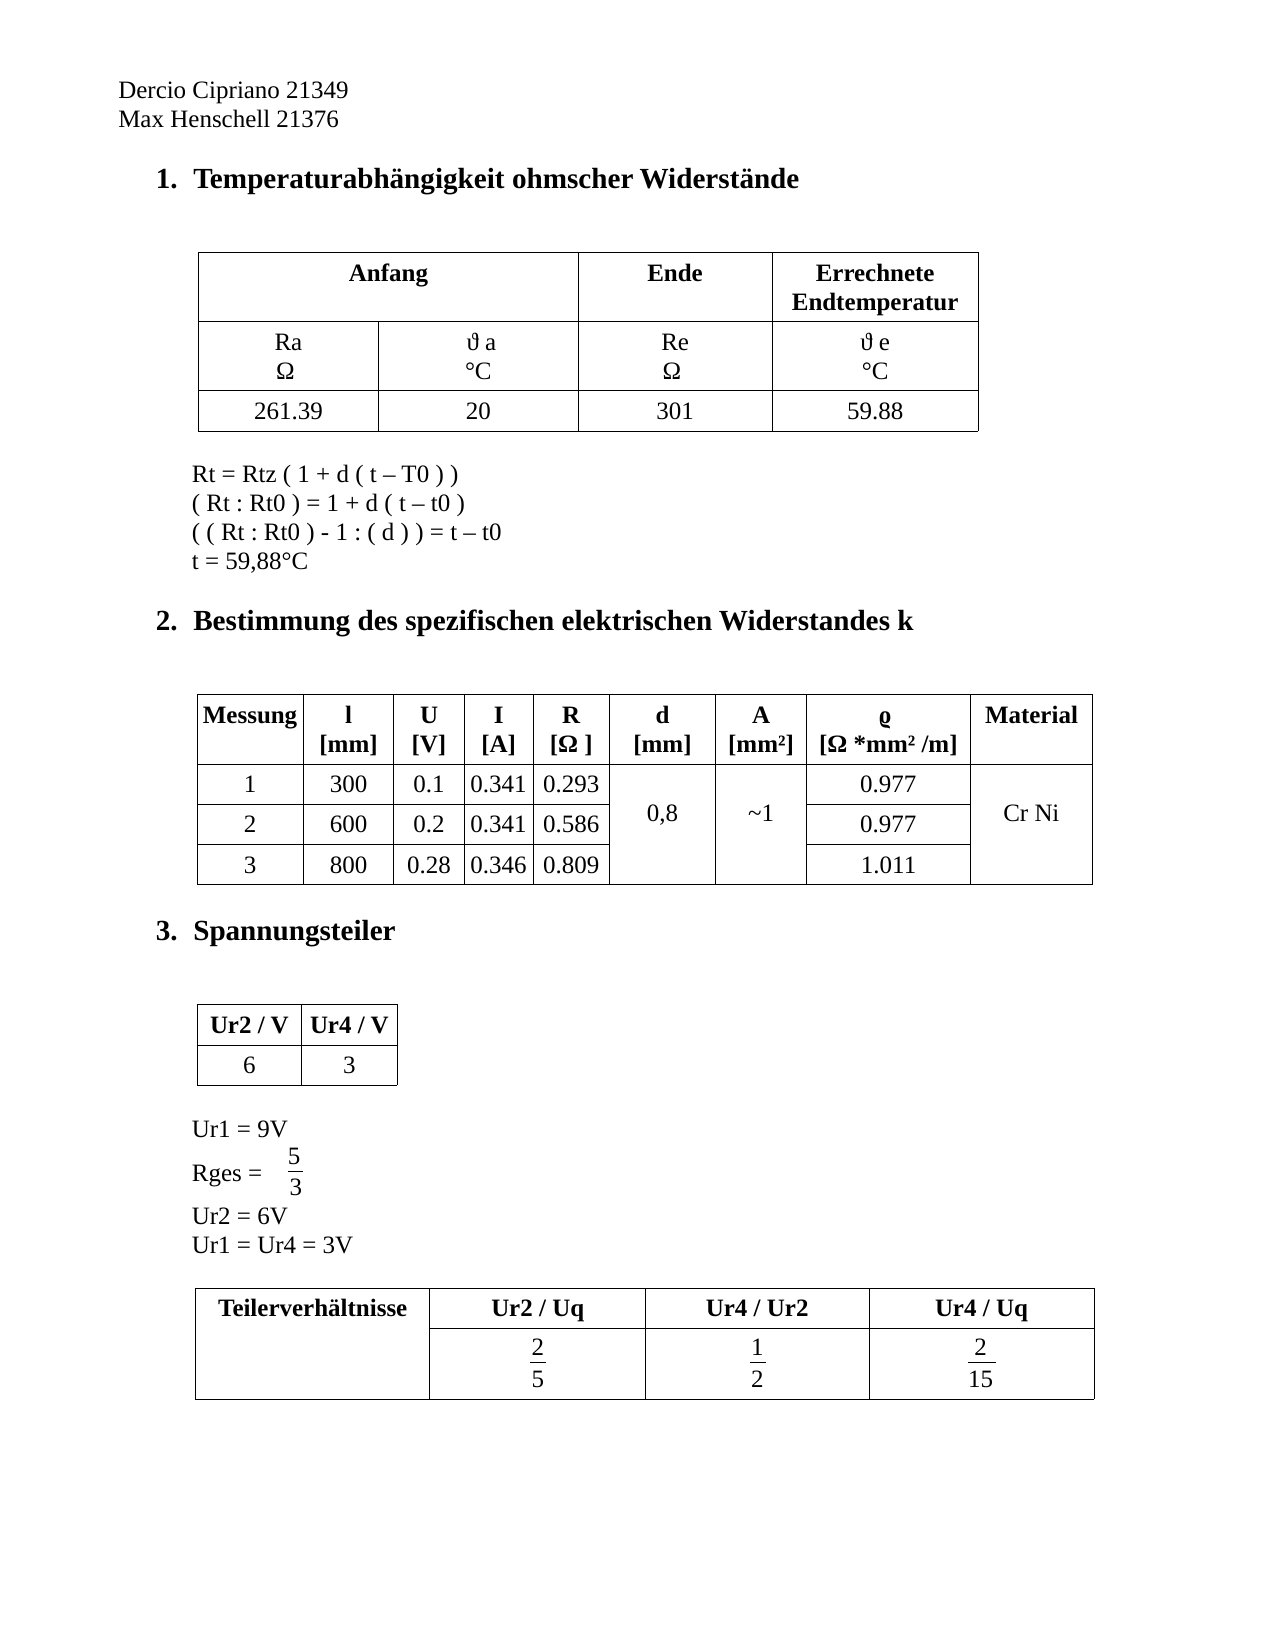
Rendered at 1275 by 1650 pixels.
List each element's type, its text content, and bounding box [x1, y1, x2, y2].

table_header Ur2 / Uq [430, 1289, 645, 1328]
table_header A [mm²] [716, 695, 806, 763]
table_cell 600 [304, 805, 393, 844]
table_header d [mm] [610, 695, 715, 763]
table_header U [V] [394, 695, 464, 763]
table_cell 0,586 [534, 805, 609, 844]
table_cell [870, 1329, 1094, 1398]
table_cell ϑ e °C [773, 322, 978, 390]
table_cell [646, 1329, 869, 1398]
text ( Rt : Rt0 ) = 1 + d ( t – t0 ) [118, 488, 1157, 517]
table_cell 2 [198, 805, 303, 844]
table_header Anfang [199, 253, 578, 321]
table_cell 0,977 [807, 765, 970, 804]
table_cell [430, 1329, 645, 1398]
table_cell 0,346 [465, 845, 533, 884]
table_cell Ra Ω [199, 322, 378, 390]
table_header Messung [198, 695, 303, 763]
table_header Ende [579, 253, 772, 321]
list Bestimmung des spezifischen elektrischen Widerstandes k [156, 603, 1157, 637]
table_cell 3 [302, 1046, 397, 1085]
text Rges = [118, 1142, 1157, 1201]
table_cell Re Ω [579, 322, 772, 390]
table_cell 301 [579, 391, 772, 431]
table_header Ur4 / Uq [870, 1289, 1094, 1328]
table_cell ϑ a °C [379, 322, 578, 390]
table_cell 59,88 [773, 391, 978, 431]
table_cell 20 [379, 391, 578, 431]
table_cell 0,341 [465, 765, 533, 804]
table_header Teilerverhältnisse [196, 1289, 429, 1398]
table_cell 0,28 [394, 845, 464, 884]
table_cell 0,341 [465, 805, 533, 844]
table_header Ur4 / Ur2 [646, 1289, 869, 1328]
text Ur1 = Ur4 = 3V [118, 1230, 1157, 1259]
table_cell 0,1 [394, 765, 464, 804]
table_header l [mm] [304, 695, 393, 763]
table_cell 0,8 [610, 765, 715, 884]
table_cell 800 [304, 845, 393, 884]
table_header Material [971, 695, 1092, 763]
text Rt = Rtz ( 1 + d ( t – T0 ) ) [118, 459, 1157, 488]
table_cell 1,011 [807, 845, 970, 884]
table_cell Cr Ni [971, 765, 1092, 884]
table_cell ~1 [716, 765, 806, 884]
table_cell 6 [198, 1046, 301, 1085]
text Ur1 = 9V [118, 1114, 1157, 1142]
list Temperaturabhängigkeit ohmscher Widerstände [156, 161, 1157, 195]
text t = 59,88°C [118, 546, 1157, 574]
table_header I [A] [465, 695, 533, 763]
table_header ϱ [Ω *mm² /m] [807, 695, 970, 763]
table_cell 261,39 [199, 391, 378, 431]
table_header Ur4 / V [302, 1005, 397, 1044]
list Spannungsteiler [156, 913, 1157, 947]
table_cell 300 [304, 765, 393, 804]
text ( ( Rt : Rt0 ) - 1 : ( d ) ) = t – t0 [118, 517, 1157, 546]
table_cell 0,2 [394, 805, 464, 844]
text Ur2 = 6V [118, 1201, 1157, 1230]
table_cell 0,293 [534, 765, 609, 804]
table_cell 0,809 [534, 845, 609, 884]
table_cell 0,977 [807, 805, 970, 844]
table_header Ur2 / V [198, 1005, 301, 1044]
table_header R [Ω ] [534, 695, 609, 763]
table_cell 3 [198, 845, 303, 884]
table_cell 1 [198, 765, 303, 804]
table_header Errechnete Endtemperatur [773, 253, 978, 321]
